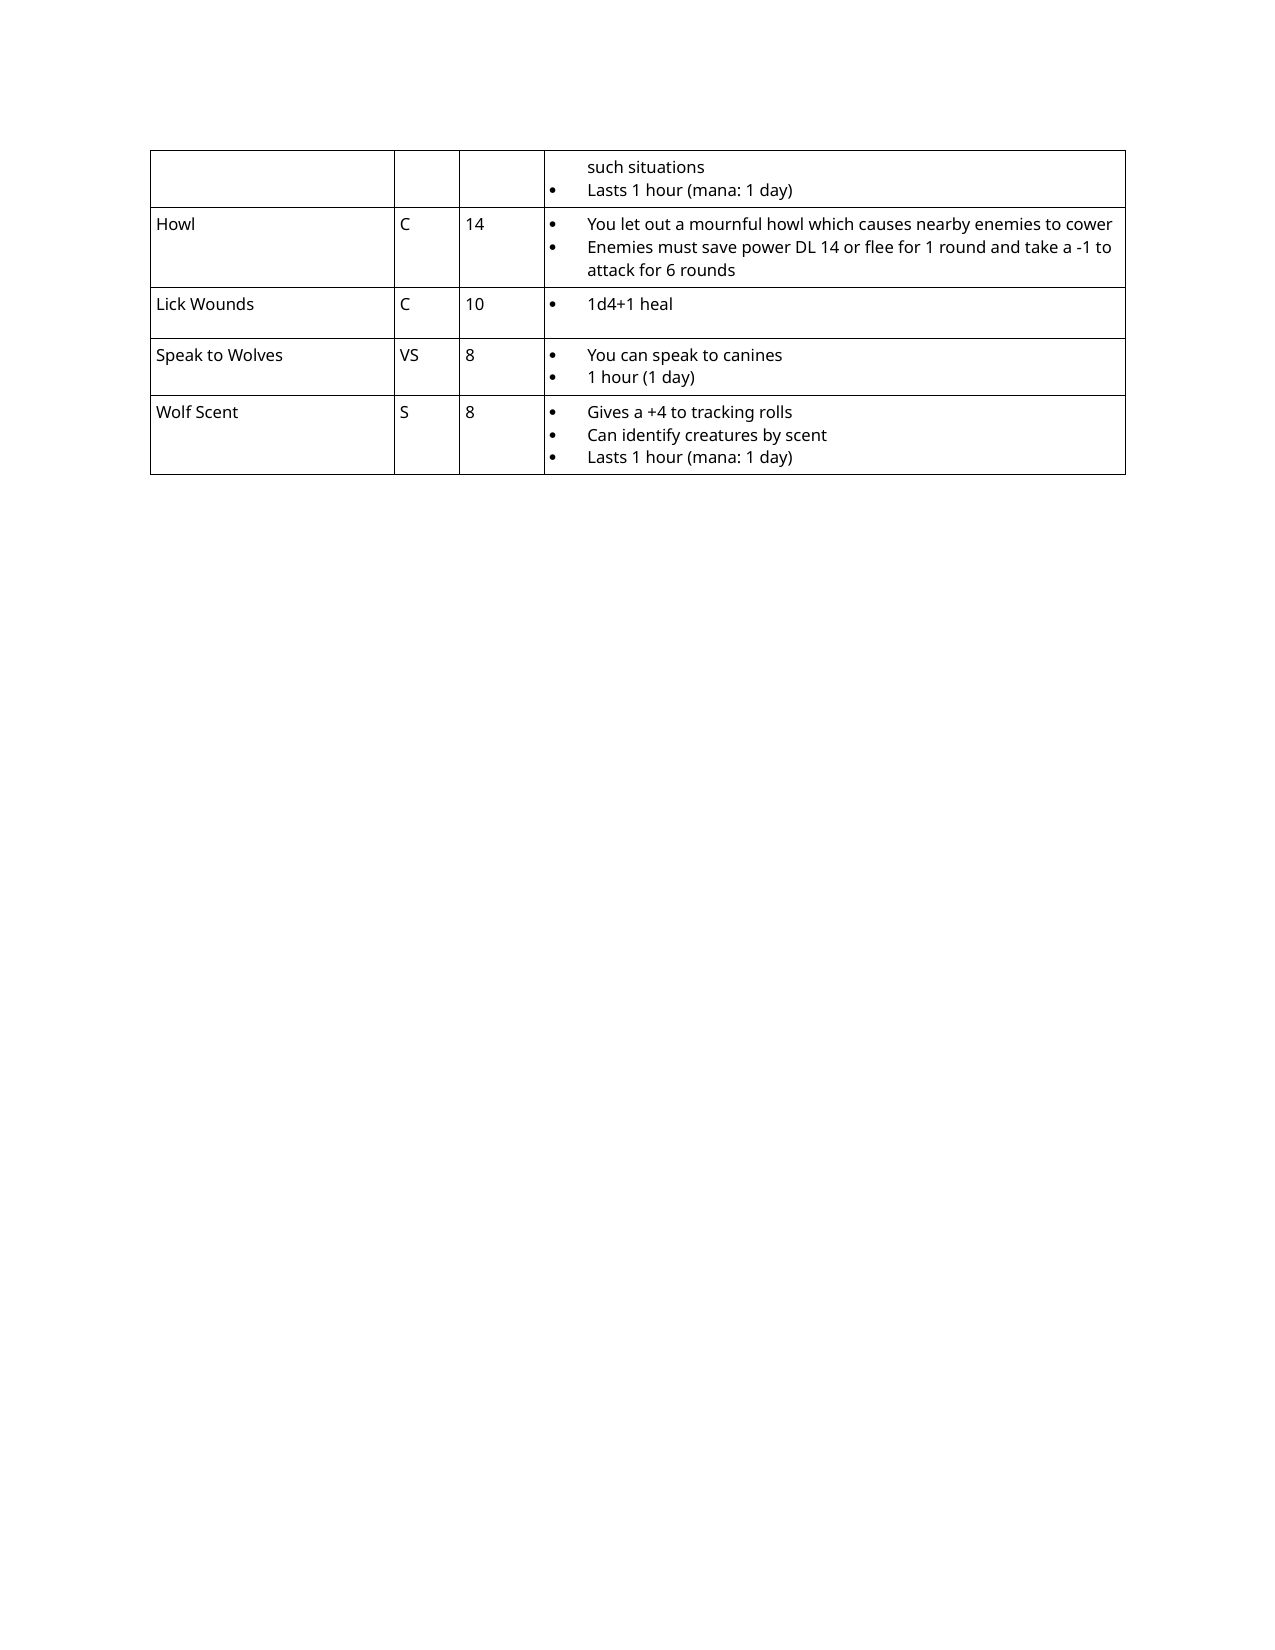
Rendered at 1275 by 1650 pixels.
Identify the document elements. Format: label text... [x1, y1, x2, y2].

table_cell You can speak to canines 1 hour (1 day) [545, 339, 1125, 394]
table_cell VS [395, 339, 459, 394]
table_cell Howl [151, 208, 394, 287]
table_cell [460, 151, 544, 207]
table_cell Lick Wounds [151, 288, 394, 338]
table_cell Wolf Scent [151, 396, 394, 474]
table_cell [151, 151, 394, 207]
table_cell 1d4+1 heal [545, 288, 1125, 338]
table_cell 14 [460, 208, 544, 287]
table_cell 8 [460, 339, 544, 394]
table_cell You let out a mournful howl which causes nearby enemies to cower Enemies must save power DL 14 or flee for 1 round and take a -1 to attack for 6 rounds [545, 208, 1125, 287]
table_cell Gives a +4 to tracking rolls Can identify creatures by scent Lasts 1 hour (mana: 1 day) [545, 396, 1125, 474]
table_cell 10 [460, 288, 544, 338]
table_cell S [395, 396, 459, 474]
table_cell [395, 151, 459, 207]
table_cell +2 Move Endurance increased for long runs, giving a +2 Athletics check in such situations Lasts 1 hour (mana: 1 day) [545, 151, 1125, 207]
table_cell 8 [460, 396, 544, 474]
table_cell C [395, 288, 459, 338]
table_cell Speak to Wolves [151, 339, 394, 394]
table_cell C [395, 208, 459, 287]
